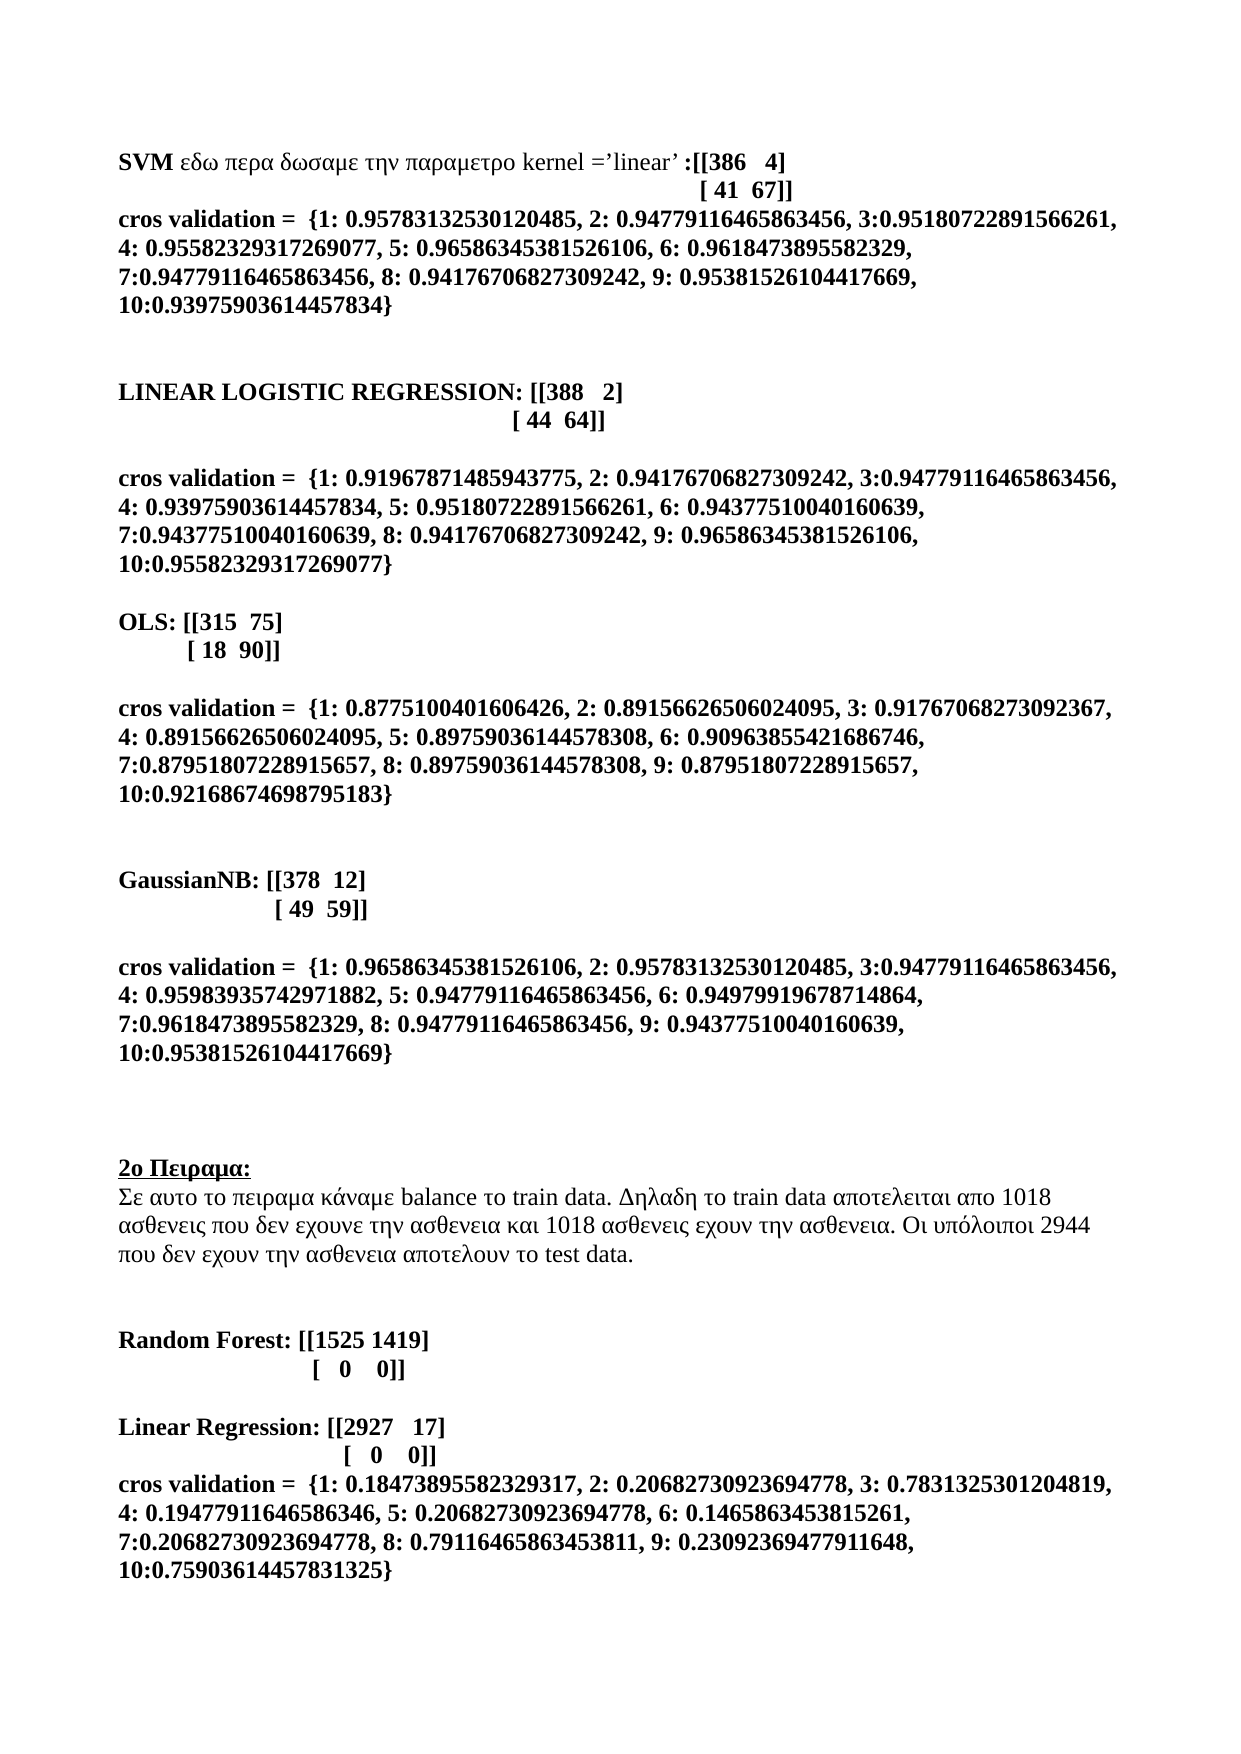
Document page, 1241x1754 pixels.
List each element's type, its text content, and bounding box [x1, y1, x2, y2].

text [ 18 90]] [118, 636, 1122, 664]
text Linear Regression: [[2927 17] [118, 1412, 1122, 1441]
text [ 0 0]] [118, 1354, 1122, 1383]
text [ 44 64]] [118, 406, 1122, 434]
text SVM εδω περα δωσαμε την παραμετρο kernel =’linear’ :[[386 4] [118, 147, 1122, 176]
text cros validation = {1: 0.18473895582329317, 2: 0.20682730923694778, 3: 0.7831325301204819, 4: 0.19477911646586346, 5: 0.20682730923694778, 6: 0.1465863453815261, 7:0.20682730923694778, 8: 0.79116465863453811, 9: 0.23092369477911648, 10:0.75903614457831325} [118, 1469, 1122, 1584]
text Random Forest: [[1525 1419] [118, 1326, 1122, 1354]
text Σε αυτο το πειραμα κάναμε balance το train data. Δηλαδη το train data αποτελειται απο 1018 ασθενεις που δεν εχουνε την ασθενεια και 1018 ασθενεις εχουν την ασθενεια. Οι υπόλοιποι 2944 που δεν εχουν την ασθενεια αποτελουν το test data. [118, 1182, 1122, 1268]
text [ 49 59]] [118, 894, 1122, 923]
text [ 41 67]] [118, 176, 1122, 204]
text 2ο Πειραμα: [118, 1153, 1122, 1182]
text cros validation = {1: 0.8775100401606426, 2: 0.89156626506024095, 3: 0.91767068273092367, 4: 0.89156626506024095, 5: 0.89759036144578308, 6: 0.90963855421686746, 7:0.87951807228915657, 8: 0.89759036144578308, 9: 0.87951807228915657, 10:0.92168674698795183} [118, 693, 1122, 808]
text LINEAR LOGISTIC REGRESSION: [[388 2] [118, 377, 1122, 406]
text [ 0 0]] [118, 1441, 1122, 1469]
text cros validation = {1: 0.96586345381526106, 2: 0.95783132530120485, 3:0.94779116465863456, 4: 0.95983935742971882, 5: 0.94779116465863456, 6: 0.94979919678714864, 7:0.9618473895582329, 8: 0.94779116465863456, 9: 0.94377510040160639, 10:0.95381526104417669} [118, 952, 1122, 1067]
text cros validation = {1: 0.91967871485943775, 2: 0.94176706827309242, 3:0.94779116465863456, 4: 0.93975903614457834, 5: 0.95180722891566261, 6: 0.94377510040160639, 7:0.94377510040160639, 8: 0.94176706827309242, 9: 0.96586345381526106, 10:0.95582329317269077} [118, 463, 1122, 578]
text cros validation = {1: 0.95783132530120485, 2: 0.94779116465863456, 3:0.95180722891566261, 4: 0.95582329317269077, 5: 0.96586345381526106, 6: 0.9618473895582329, 7:0.94779116465863456, 8: 0.94176706827309242, 9: 0.95381526104417669, 10:0.93975903614457834} [118, 204, 1122, 319]
text OLS: [[315 75] [118, 607, 1122, 636]
text GaussianNB: [[378 12] [118, 866, 1122, 894]
